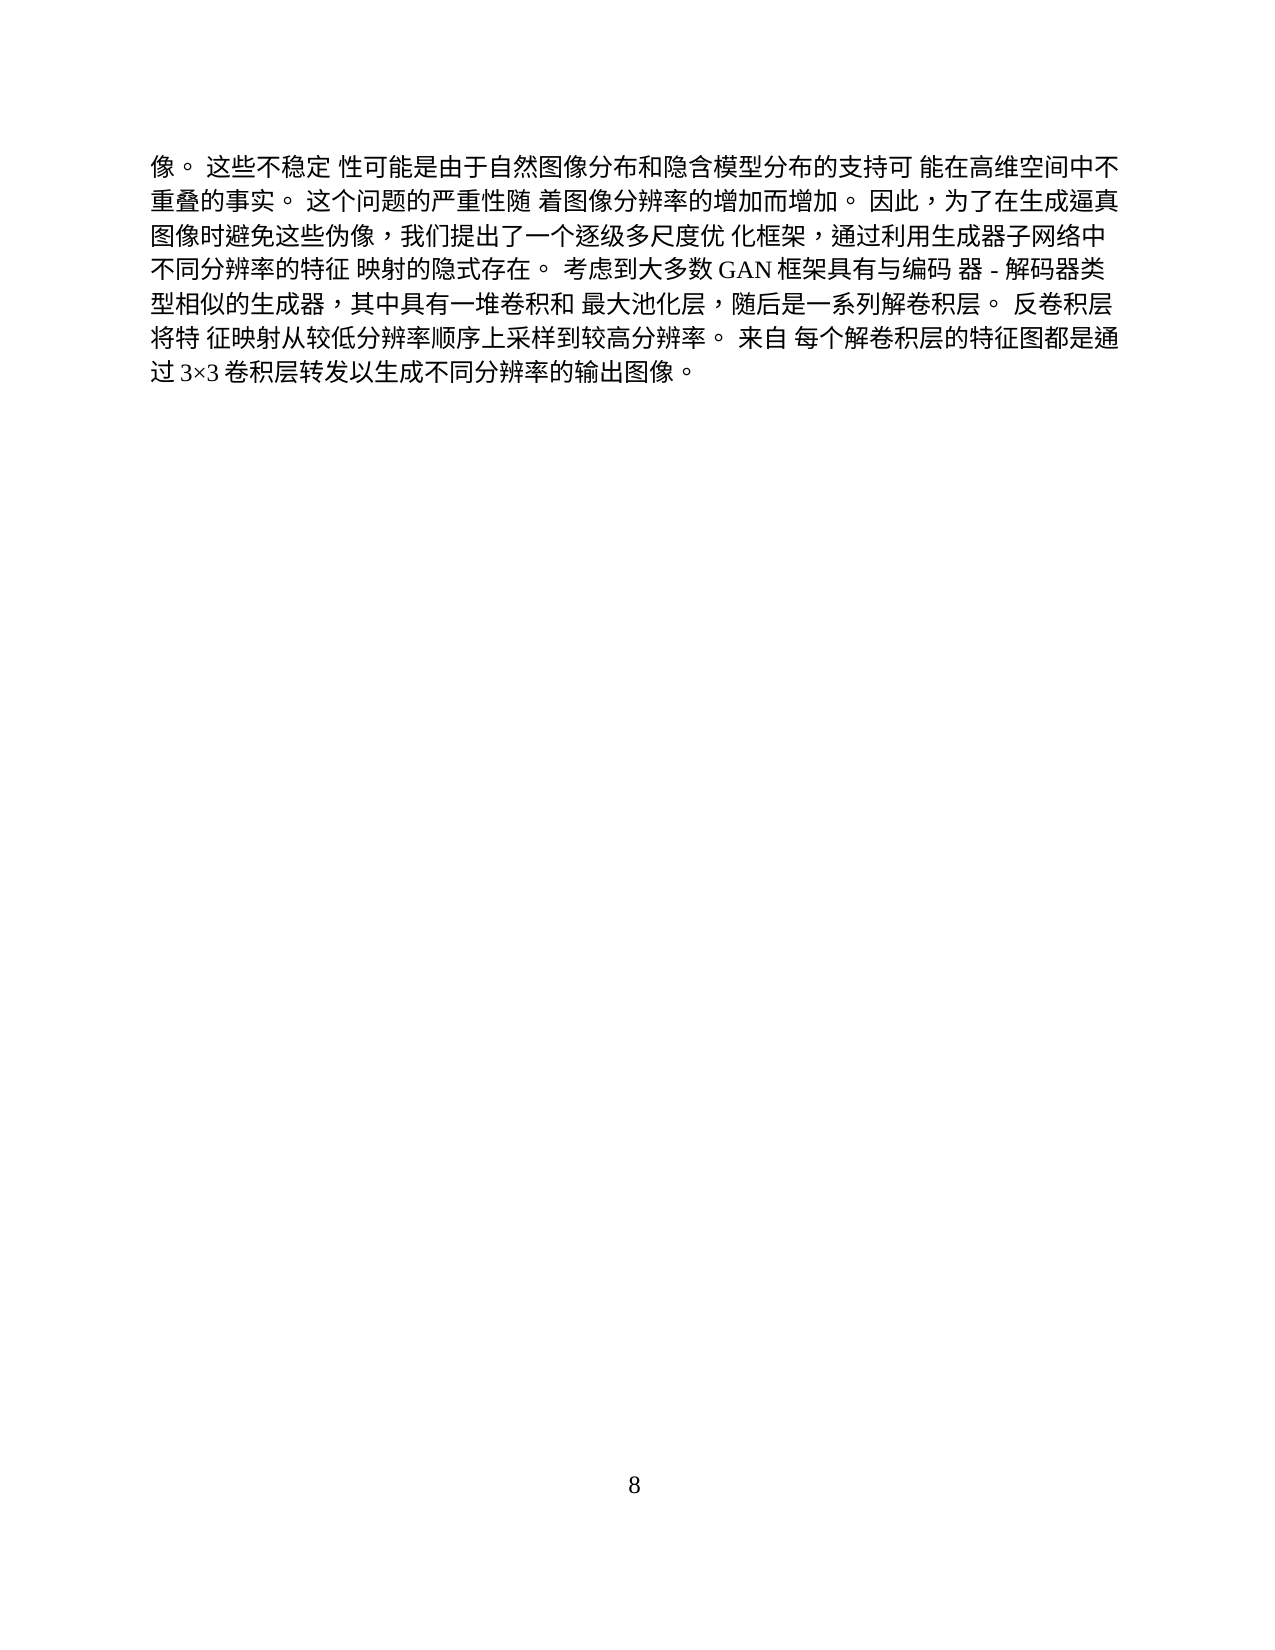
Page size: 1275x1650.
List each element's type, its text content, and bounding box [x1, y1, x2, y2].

text 像。 这些不稳定 性可能是由于自然图像分布和隐含模型分布的支持可 能在高维空间中不重叠的事实。 这个问题的严重性随 着图像分辨率的增加而增加。 因此，为了在生成逼真 图像时避免这些伪像，我们提出了一个逐级多尺度优 化框架，通过利用生成器子网络中不同分辨率的特征 映射的隐式存在。 考虑到大多数GAN框架具有与编码 器 - 解码器类型相似的生成器，其中具有一堆卷积和 最大池化层，随后是一系列解卷积层。 反卷积层将特 征映射从较低分辨率顺序上采样到较高分辨率。 来自 每个解卷积层的特征图都是通过3×3卷积层转发以生成不同分辨率的输出图像。 [150, 150, 1125, 388]
